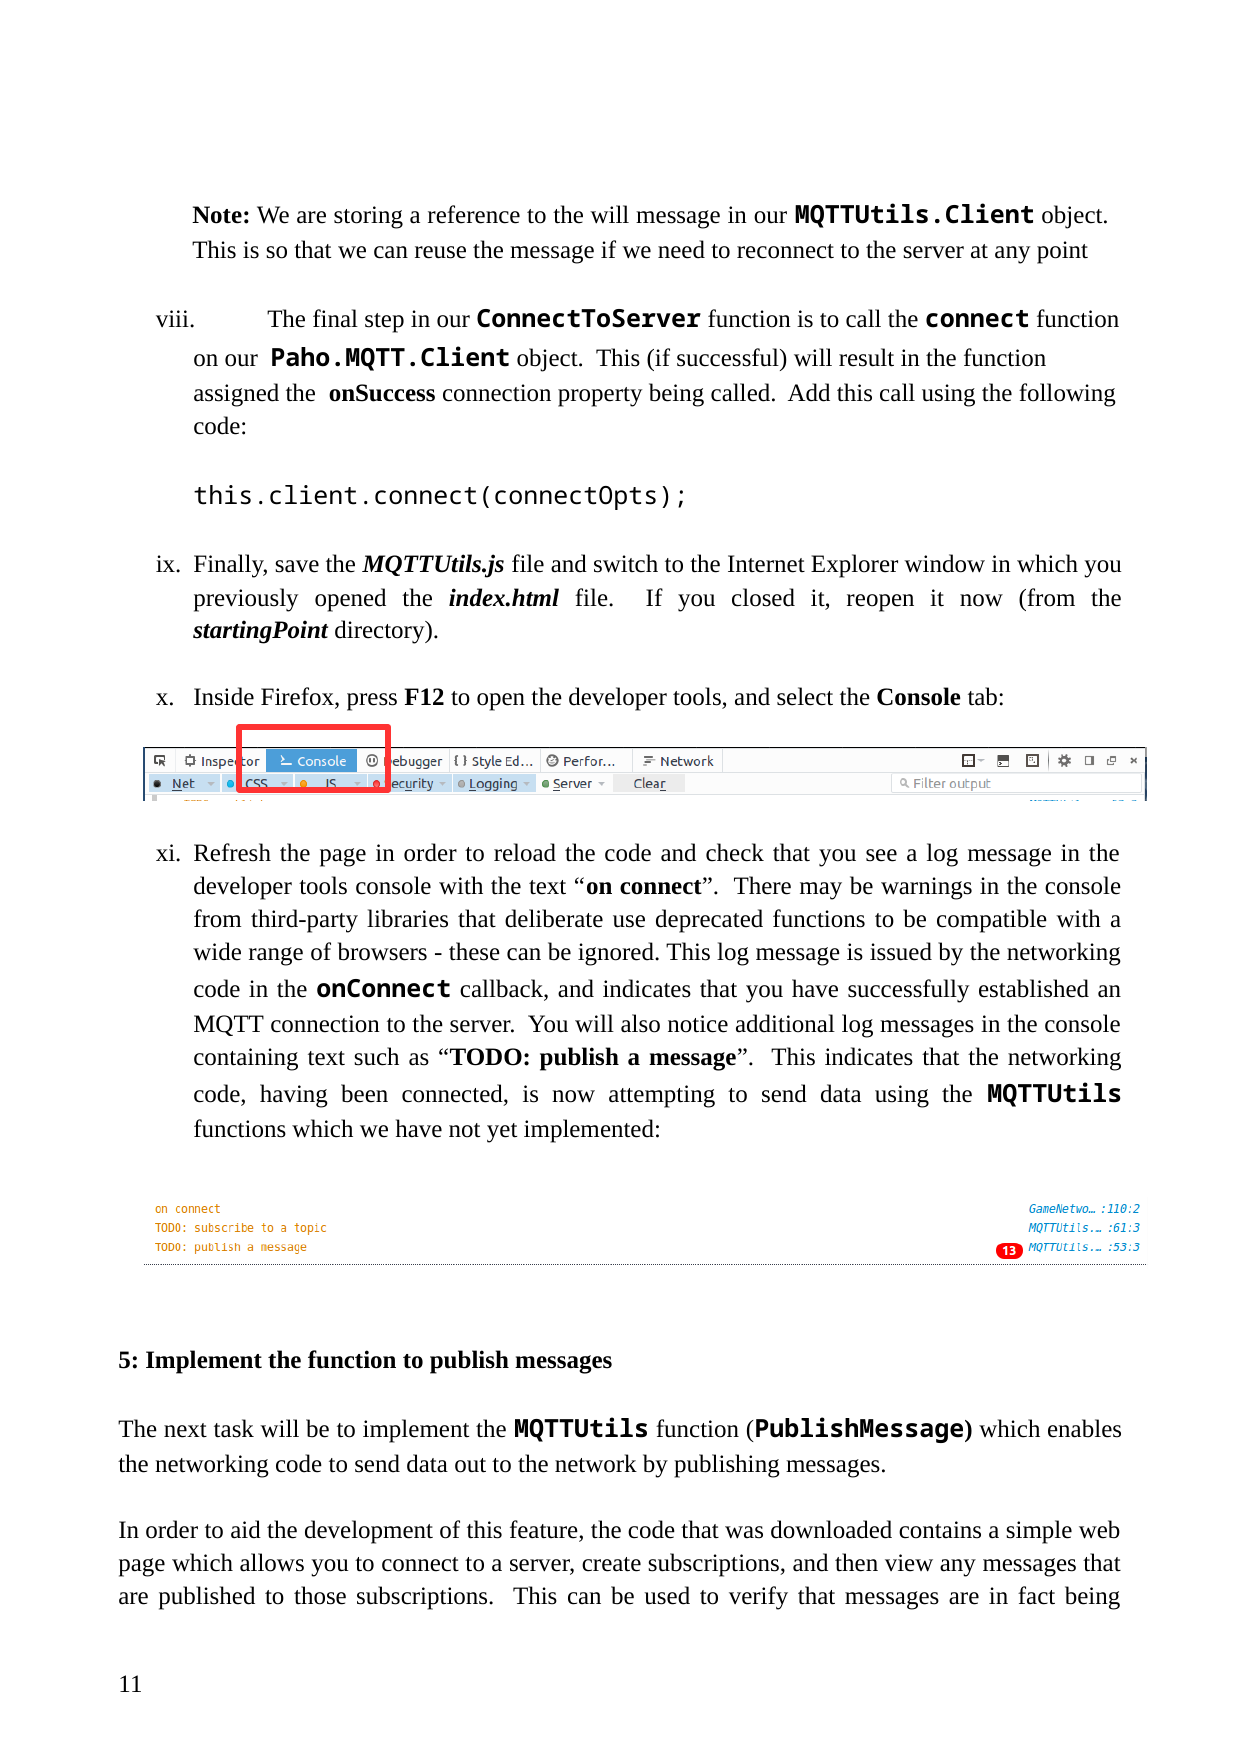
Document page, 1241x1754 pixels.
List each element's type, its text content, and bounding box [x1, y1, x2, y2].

text 5: Implement the function to publish messages [118, 1345, 1122, 1374]
picture [143, 1197, 1148, 1269]
picture [143, 747, 1147, 801]
text Note: We are storing a reference to the will message in our MQTTUtils.Client object. This is so that we can reuse the message if we need to reconnect to the server at any point [118, 196, 1122, 263]
list Refresh the page in order to reload the code and check that you see a log message in the developer tools console with the text “on connect”. There may be warnings in the console from third-party libraries that deliberate use deprecated functions to be compatible with a wide range of browsers - these can be ignored. This log message is issued by the networking code in the onConnect callback, and indicates that you have successfully established an MQTT connection to the server. You will also notice additional log messages in the console containing text such as “TODO: publish a message”. This indicates that the networking code, having been connected, is now attempting to send data using the MQTTUtils functions which we have not yet implemented: [156, 838, 1122, 1143]
list Finally, save the MQTTUtils.js file and switch to the Internet Explorer window in which you previously opened the index.html file. If you closed it, reopen it now (from the startingPoint directory). [156, 549, 1122, 644]
list The final step in our ConnectToServer function is to call the connect function on our Paho.MQTT.Client object. This (if successful) will result in the function assigned the onSuccess connection property being called. Add this call using the following code: [156, 301, 1122, 440]
picture [242, 747, 385, 787]
list this.client.connect(connectOpts); [156, 477, 1122, 511]
list Inside Firefox, press F12 to open the developer tools, and select the Console tab: [156, 682, 1122, 710]
text In order to aid the development of this feature, the code that was downloaded contains a simple web page which allows you to connect to a server, create subscriptions, and then view any messages that are published to those subscriptions. This can be used to verify that messages are in fact being [118, 1515, 1122, 1610]
text The next task will be to implement the MQTTUtils function (PublishMessage) which enables the networking code to send data out to the network by publishing messages. [118, 1411, 1122, 1478]
